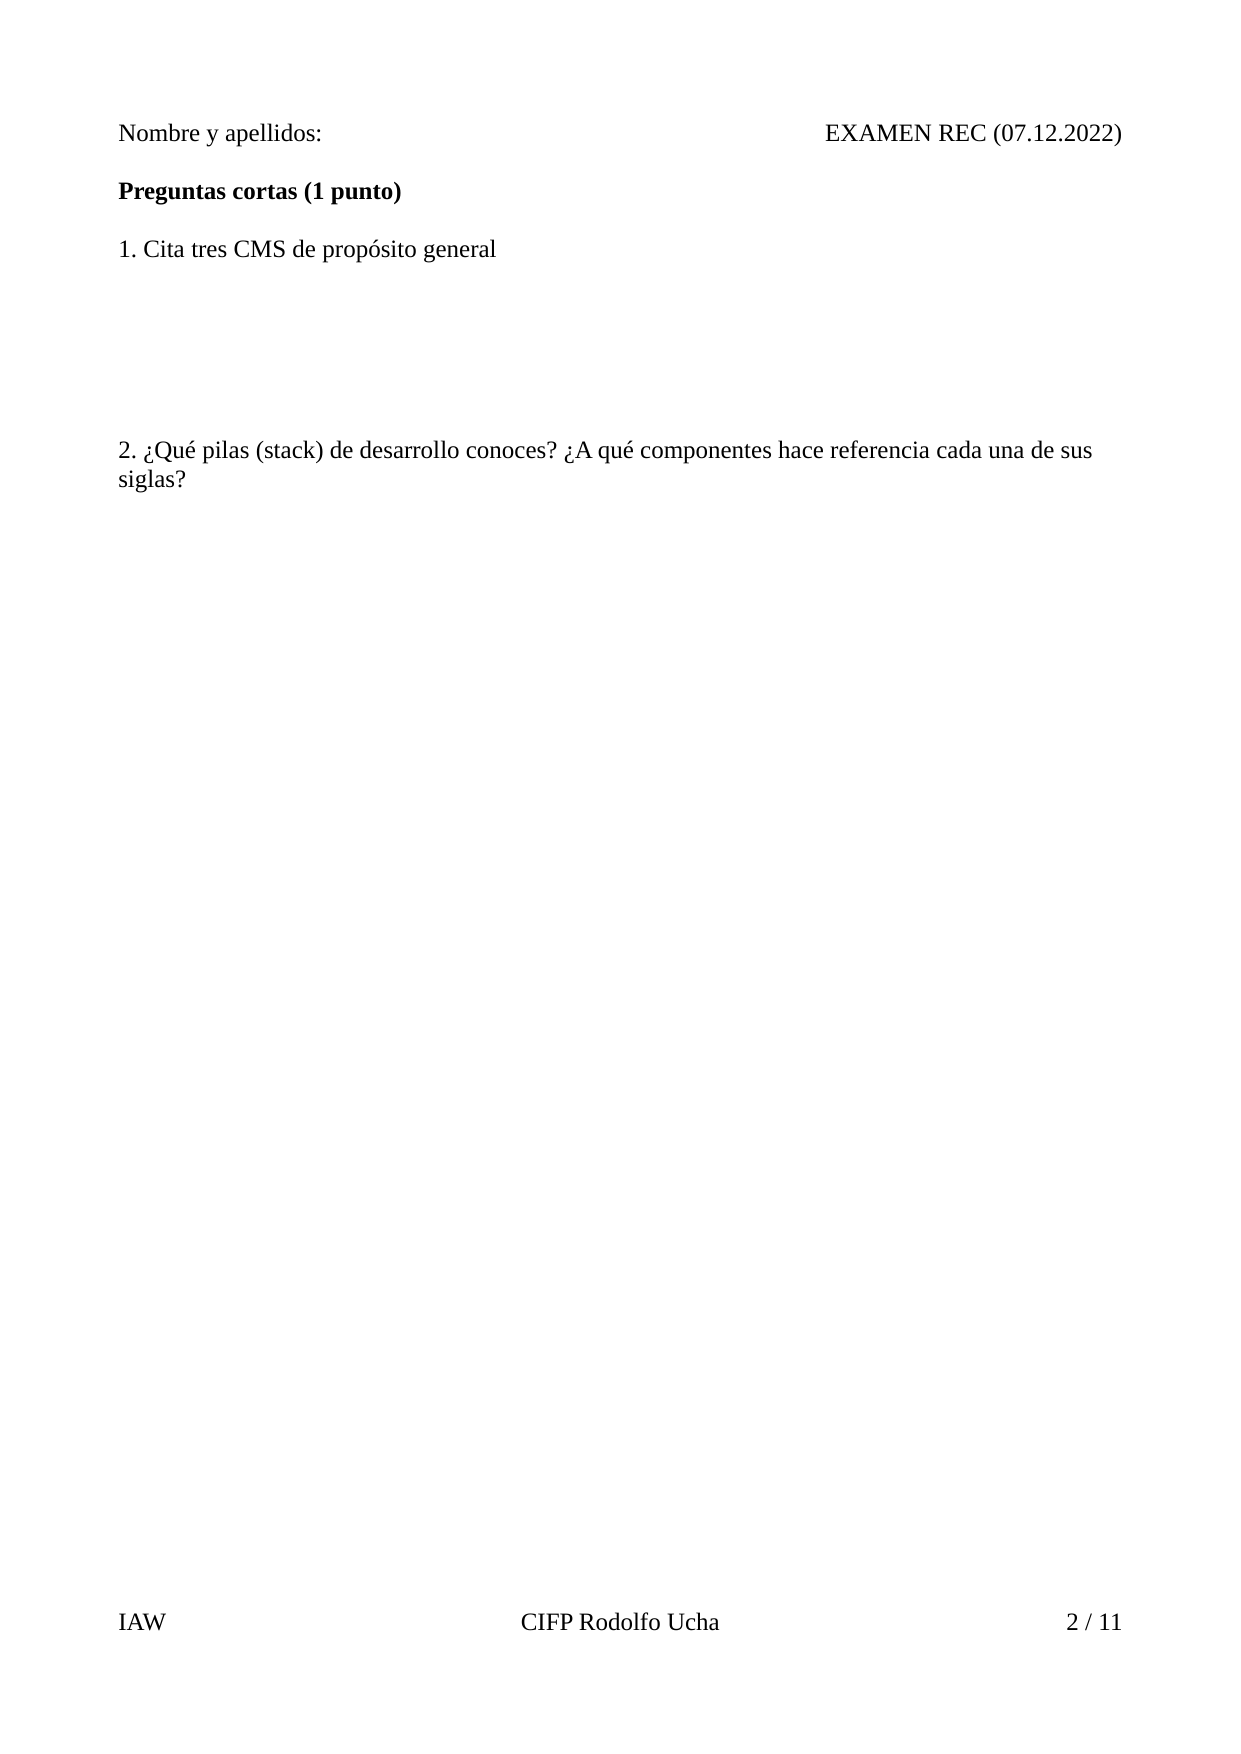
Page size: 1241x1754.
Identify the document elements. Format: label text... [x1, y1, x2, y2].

text Preguntas cortas (1 punto) [118, 176, 1122, 205]
text 2. ¿Qué pilas (stack) de desarrollo conoces? ¿A qué componentes hace referencia cada una de sus siglas? [118, 435, 1122, 493]
text 1. Cita tres CMS de propósito general [118, 234, 1122, 263]
